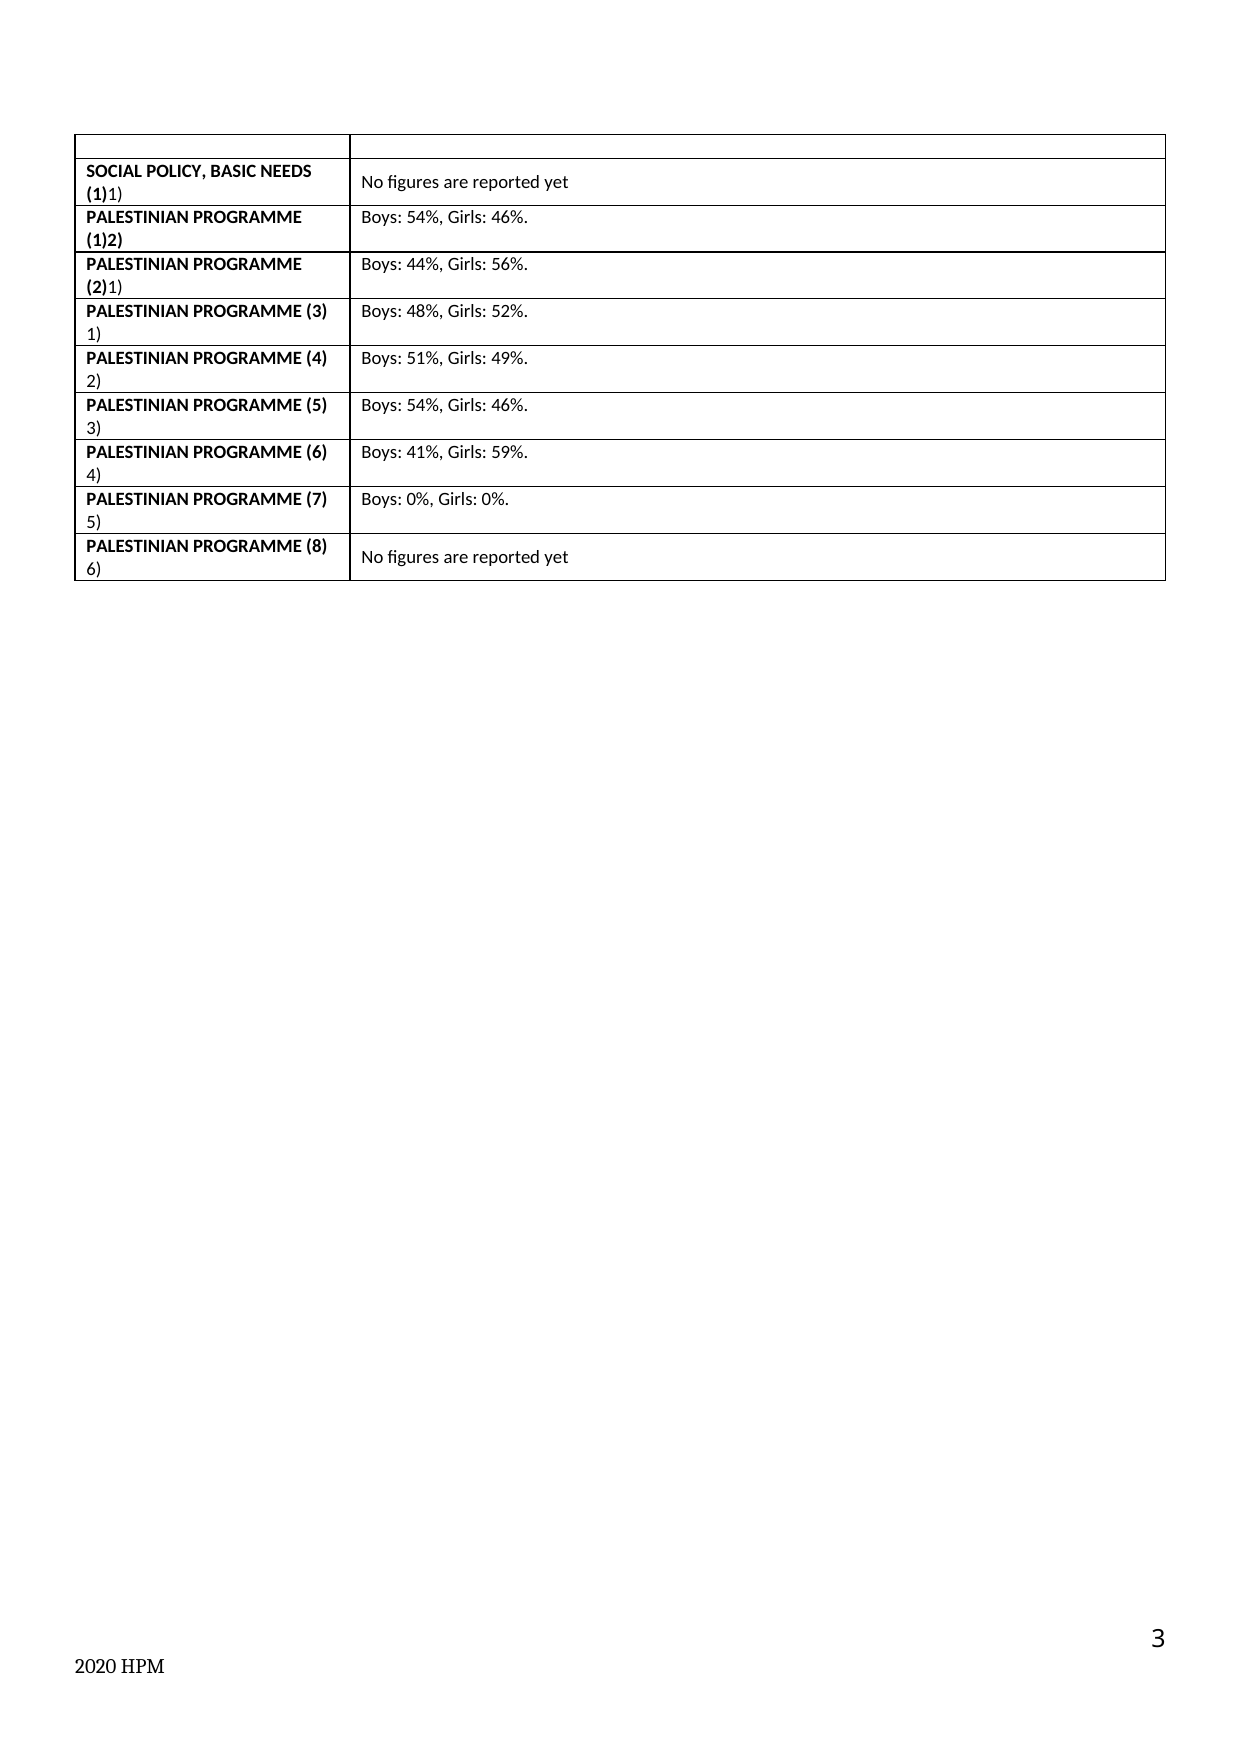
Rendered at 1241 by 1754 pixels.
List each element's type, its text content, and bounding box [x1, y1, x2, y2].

table_cell SOCIAL POLICY, BASIC NEEDS (1)1) [76, 159, 349, 204]
table_cell PALESTINIAN PROGRAMME (4) 2) [76, 346, 349, 392]
table_cell [351, 135, 1165, 158]
table_cell PALESTINIAN PROGRAMME (2)1) [76, 253, 349, 298]
table_cell Boys: 41%, Girls: 59%. [351, 440, 1165, 486]
table_cell PALESTINIAN PROGRAMME (6) 4) [76, 440, 349, 486]
table_cell PALESTINIAN PROGRAMME (8) 6) [76, 534, 349, 579]
table_cell Boys: 0%, Girls: 0%. [351, 487, 1165, 533]
table_cell Boys: 54%, Girls: 46%. [351, 393, 1165, 439]
table_cell No figures are reported yet [351, 159, 1165, 204]
table_cell PALESTINIAN PROGRAMME (7) 5) [76, 487, 349, 533]
table_cell No figures are reported yet [351, 534, 1165, 579]
table_cell Boys: 51%, Girls: 49%. [351, 346, 1165, 392]
table_cell PALESTINIAN PROGRAMME (5) 3) [76, 393, 349, 439]
table_cell Boys: 48%, Girls: 52%. [351, 299, 1165, 345]
table_cell PALESTINIAN PROGRAMME (3) 1) [76, 299, 349, 345]
table_cell [76, 135, 349, 158]
table_cell Boys: 54%, Girls: 46%. [351, 206, 1165, 251]
table_cell PALESTINIAN PROGRAMME (1)2) [76, 206, 349, 251]
table_cell Boys: 44%, Girls: 56%. [351, 253, 1165, 298]
